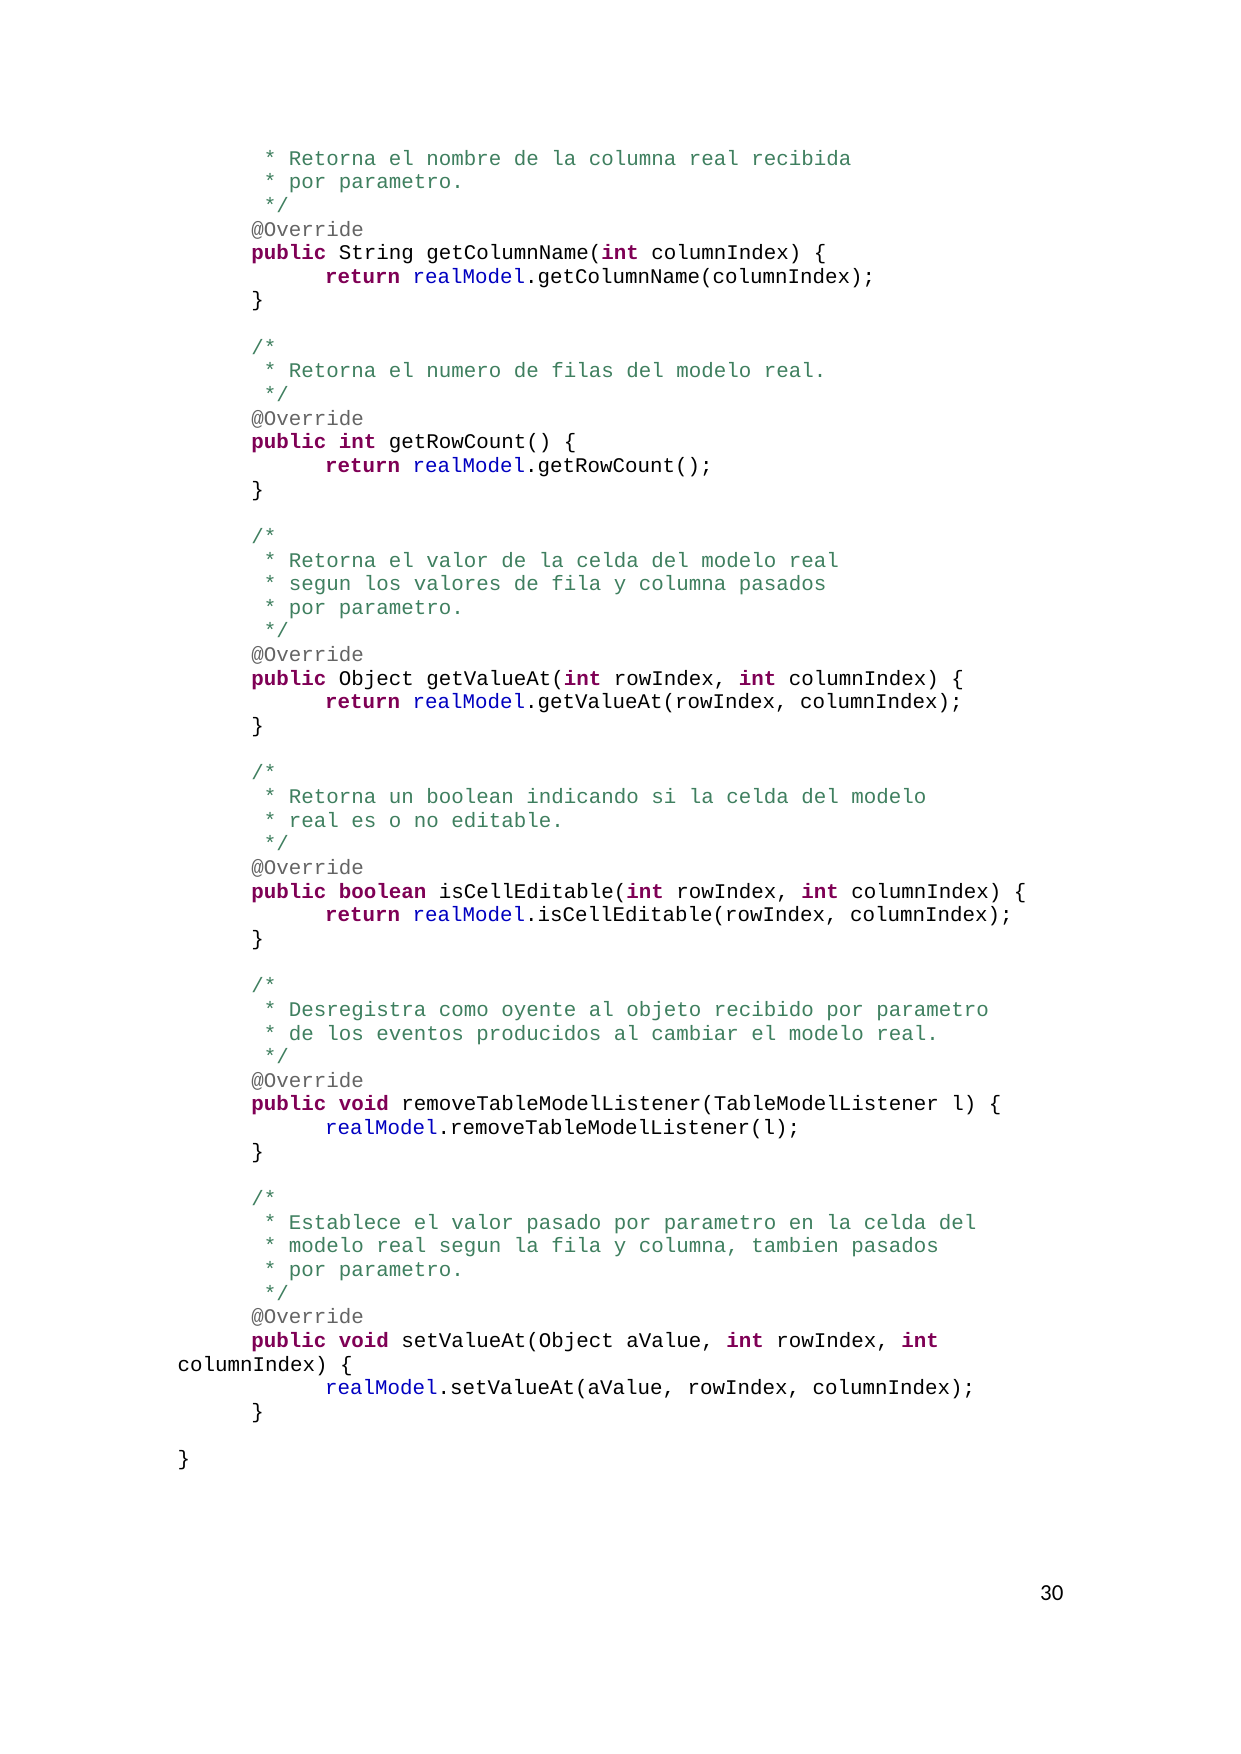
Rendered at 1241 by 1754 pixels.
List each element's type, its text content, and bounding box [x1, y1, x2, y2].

text public int getRowCount() { [177, 431, 1063, 455]
text return realModel.getColumnName(columnIndex); [177, 266, 1063, 289]
text @Override [177, 408, 1063, 431]
text */ [177, 833, 1063, 857]
text * Establece el valor pasado por parametro en la celda del [177, 1212, 1063, 1235]
text * Retorna el valor de la celda del modelo real [177, 549, 1063, 573]
text realModel.removeTableModelListener(l); [177, 1117, 1063, 1141]
text realModel.setValueAt(aValue, rowIndex, columnIndex); [177, 1377, 1063, 1401]
text public boolean isCellEditable(int rowIndex, int columnIndex) { [177, 881, 1063, 904]
text * por parametro. [177, 171, 1063, 195]
text } [177, 289, 1063, 313]
text * real es o no editable. [177, 810, 1063, 833]
text } [177, 715, 1063, 739]
text /* [177, 526, 1063, 549]
text public void setValueAt(Object aValue, int rowIndex, int columnIndex) { [177, 1330, 1063, 1377]
text @Override [177, 644, 1063, 668]
text * modelo real segun la fila y columna, tambien pasados [177, 1235, 1063, 1259]
text } [177, 1141, 1063, 1164]
text } [177, 1401, 1063, 1424]
text return realModel.getRowCount(); [177, 455, 1063, 479]
text * Desregistra como oyente al objeto recibido por parametro [177, 999, 1063, 1022]
text /* [177, 975, 1063, 999]
text public Object getValueAt(int rowIndex, int columnIndex) { [177, 668, 1063, 691]
text */ [177, 1046, 1063, 1070]
text return realModel.getValueAt(rowIndex, columnIndex); [177, 691, 1063, 715]
text return realModel.isCellEditable(rowIndex, columnIndex); [177, 904, 1063, 928]
text } [177, 1448, 1063, 1472]
text * segun los valores de fila y columna pasados [177, 573, 1063, 597]
text */ [177, 621, 1063, 644]
text * por parametro. [177, 597, 1063, 621]
text * Retorna un boolean indicando si la celda del modelo [177, 786, 1063, 810]
text } [177, 479, 1063, 502]
text * Retorna el numero de filas del modelo real. [177, 360, 1063, 384]
text /* [177, 337, 1063, 360]
text @Override [177, 857, 1063, 881]
text */ [177, 384, 1063, 408]
text @Override [177, 218, 1063, 242]
text * por parametro. [177, 1259, 1063, 1283]
text */ [177, 195, 1063, 218]
text @Override [177, 1070, 1063, 1093]
text /* [177, 1188, 1063, 1212]
text } [177, 928, 1063, 952]
text */ [177, 1283, 1063, 1306]
text @Override [177, 1306, 1063, 1330]
text * Retorna el nombre de la columna real recibida [177, 148, 1063, 171]
text * de los eventos producidos al cambiar el modelo real. [177, 1022, 1063, 1046]
text /* [177, 762, 1063, 786]
text public void removeTableModelListener(TableModelListener l) { [177, 1093, 1063, 1117]
text public String getColumnName(int columnIndex) { [177, 242, 1063, 266]
